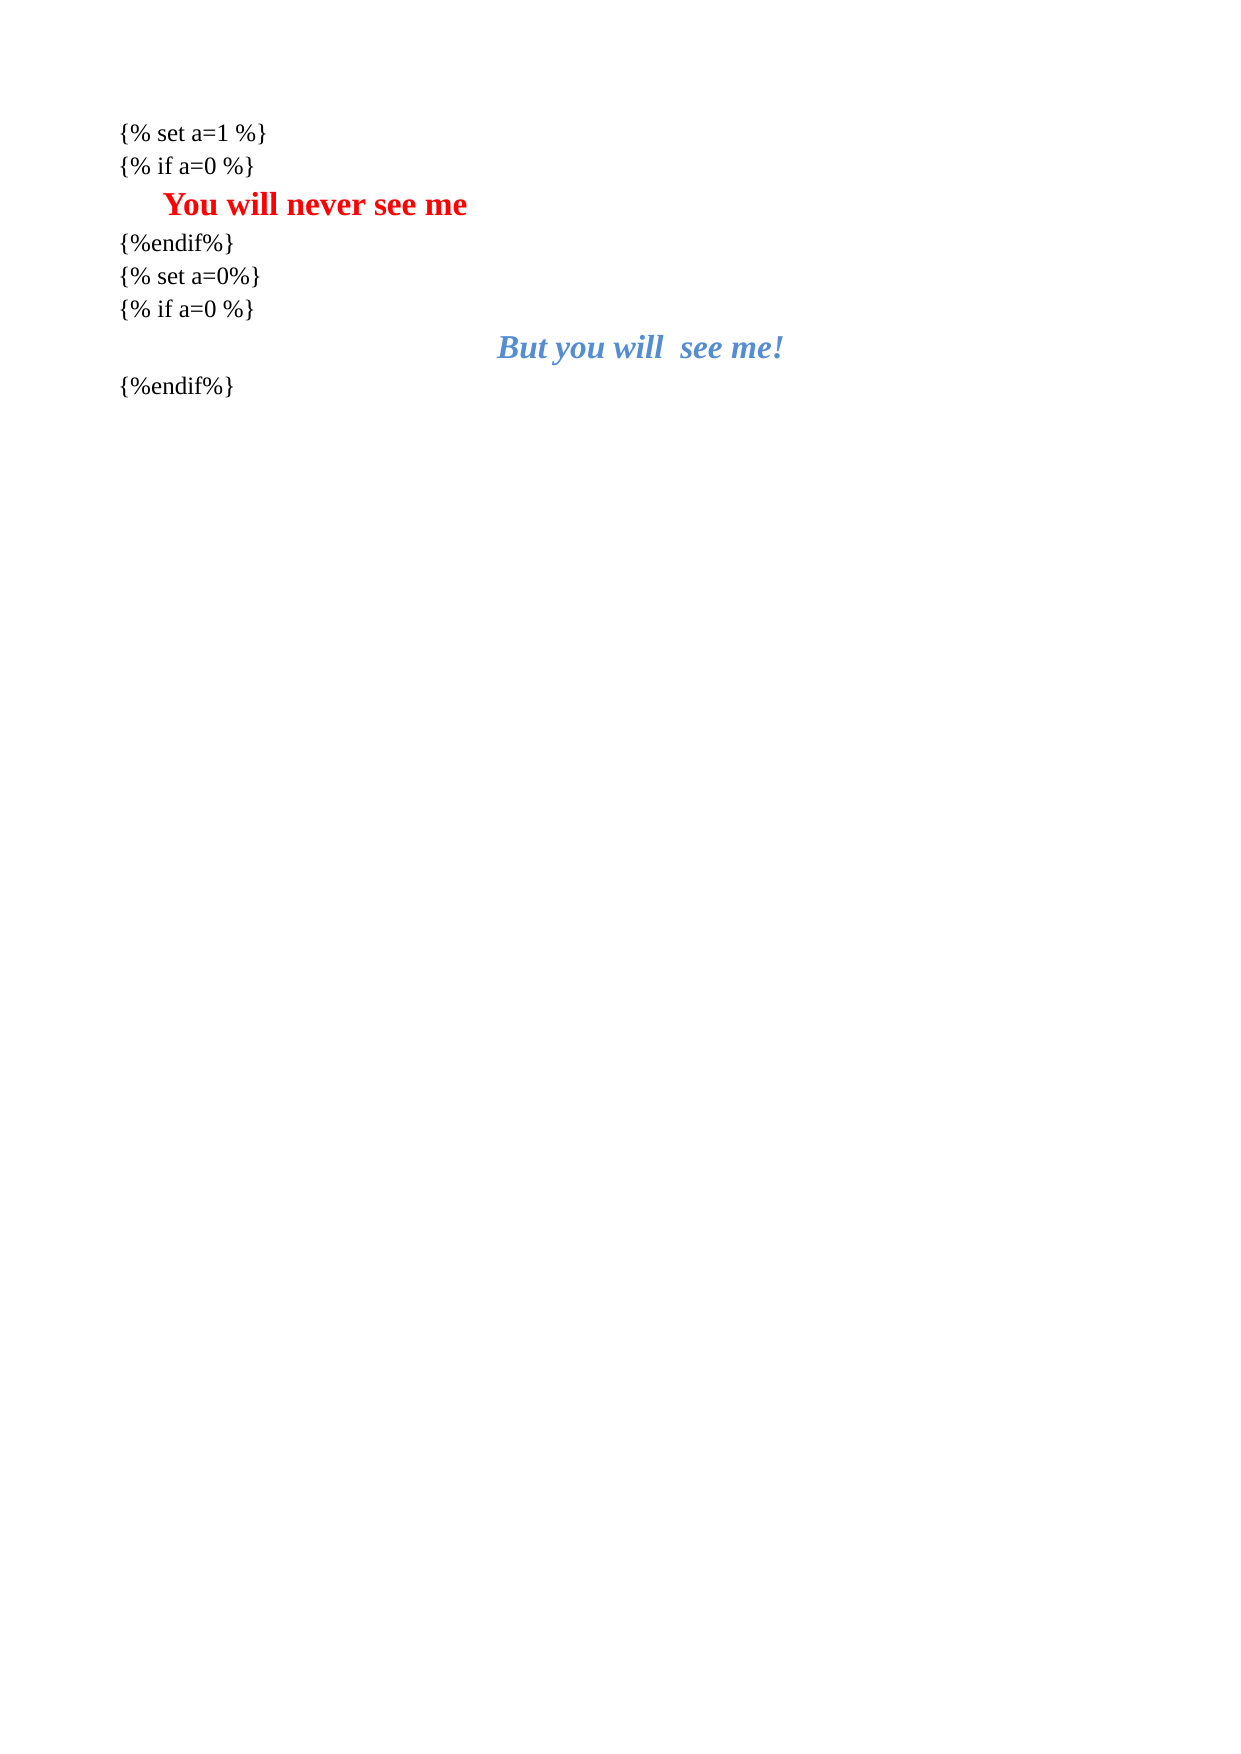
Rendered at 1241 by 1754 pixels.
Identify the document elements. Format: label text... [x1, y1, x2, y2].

text {%endif%} [118, 371, 1122, 400]
text {% set a=0%} [118, 261, 1122, 290]
text {% set a=1 %} [118, 118, 1122, 147]
text You will never see me [118, 184, 1122, 222]
text {%endif%} [118, 228, 1122, 257]
text {% if a=0 %} [118, 294, 1122, 323]
text But you will see me! [118, 327, 1122, 366]
text {% if a=0 %} [118, 151, 1122, 180]
